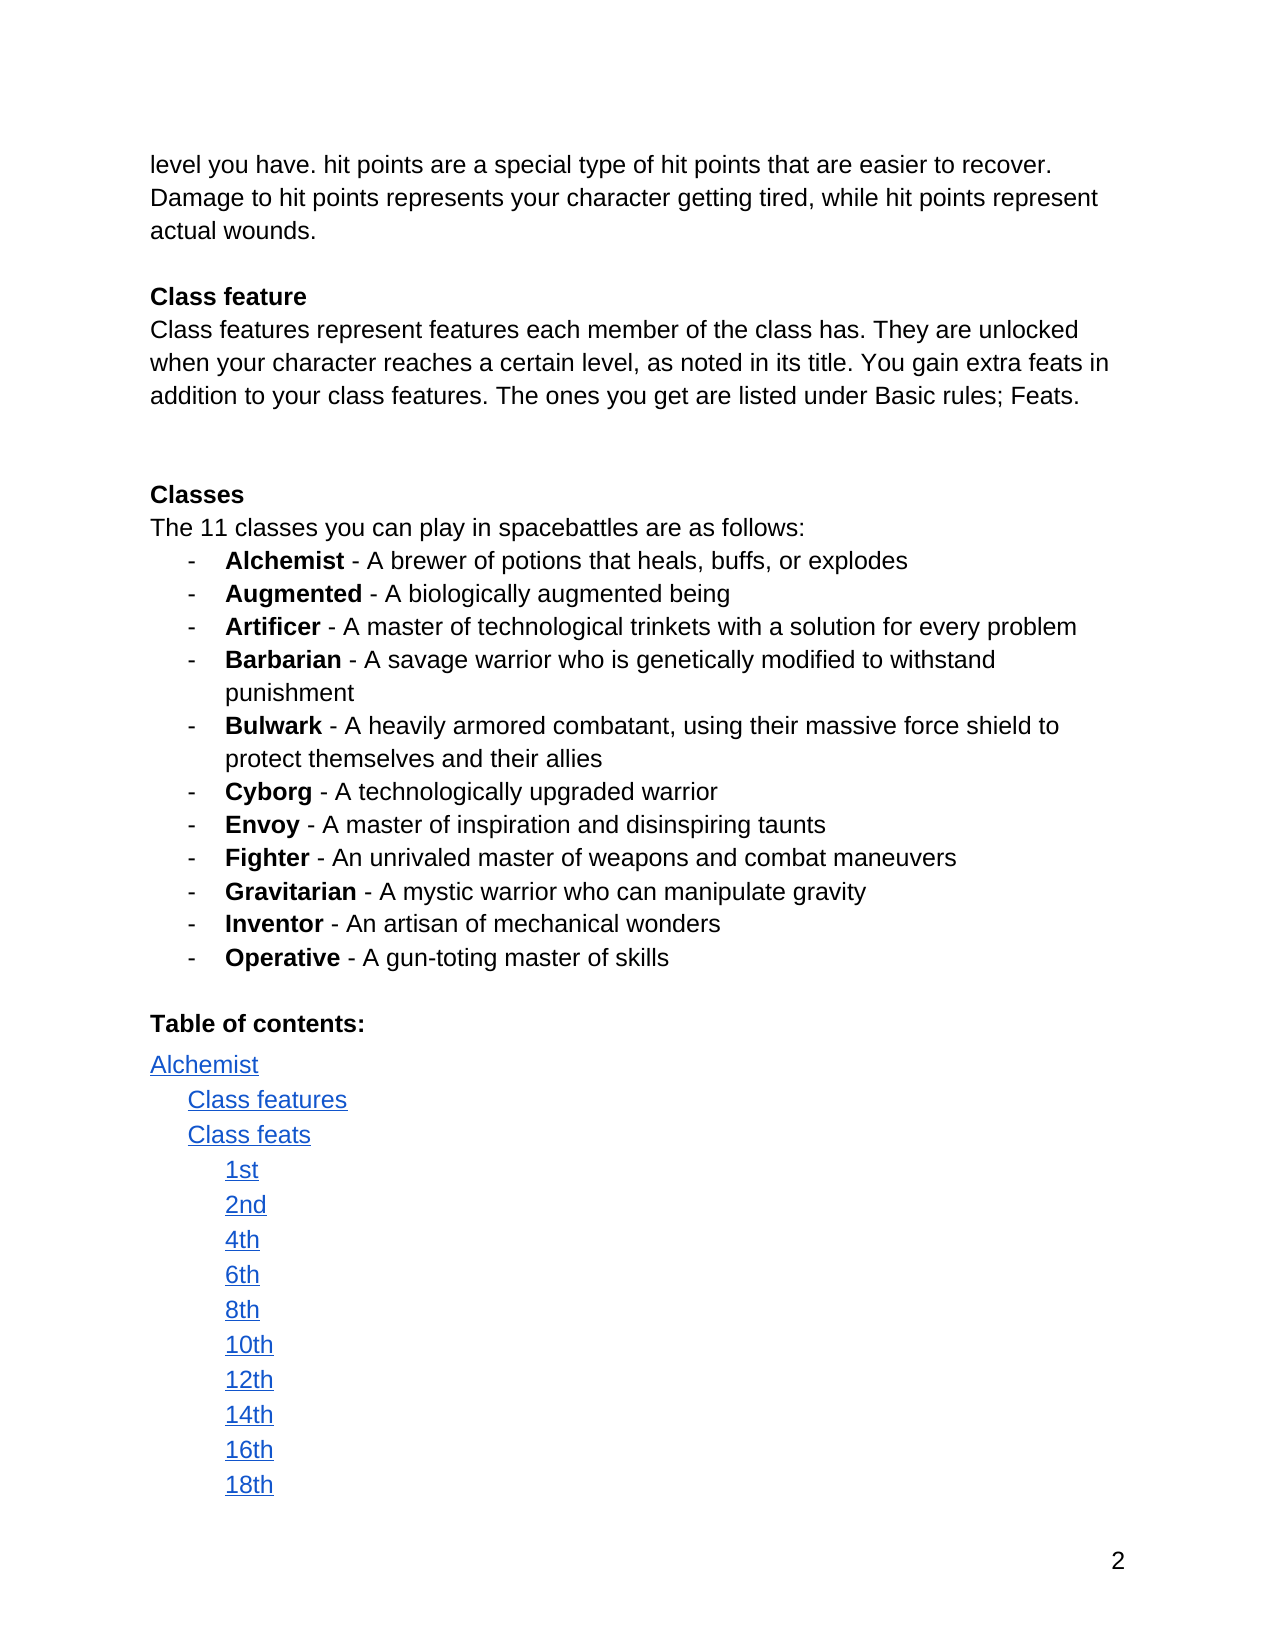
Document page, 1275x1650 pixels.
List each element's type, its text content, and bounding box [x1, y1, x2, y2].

text Class features [187, 1085, 1125, 1114]
text level you have. hit points are a special type of hit points that are easier to recover. Damage to hit points represents your character getting tired, while hit points represent actual wounds. [150, 150, 1125, 245]
text 4th [225, 1225, 1125, 1254]
text The 11 classes you can play in spacebattles are as follows: [150, 513, 1125, 542]
text 10th [225, 1330, 1125, 1359]
list Artificer - A master of technological trinkets with a solution for every problem [187, 612, 1125, 641]
list Gravitarian - A mystic warrior who can manipulate gravity [187, 876, 1125, 905]
text 12th [225, 1365, 1125, 1394]
list Bulwark - A heavily armored combatant, using their massive force shield to protect themselves and their allies [187, 711, 1125, 773]
list Cyborg - A technologically upgraded warrior [187, 777, 1125, 806]
list Fighter - An unrivaled master of weapons and combat maneuvers [187, 843, 1125, 872]
list Inventor - An artisan of mechanical wonders [187, 909, 1125, 938]
list Alchemist - A brewer of potions that heals, buffs, or explodes [187, 546, 1125, 575]
list Augmented - A biologically augmented being [187, 579, 1125, 608]
list Operative - A gun-toting master of skills [187, 942, 1125, 971]
list Barbarian - A savage warrior who is genetically modified to withstand punishment [187, 645, 1125, 707]
text 8th [225, 1295, 1125, 1324]
text Table of contents: [150, 1008, 1125, 1037]
text Class feats [187, 1120, 1125, 1149]
text 18th [225, 1470, 1125, 1499]
text 6th [225, 1260, 1125, 1289]
text Alchemist [150, 1050, 1125, 1079]
text 2nd [225, 1190, 1125, 1219]
text Class feature [150, 282, 1125, 311]
text 16th [225, 1435, 1125, 1464]
text 14th [225, 1400, 1125, 1429]
list Envoy - A master of inspiration and disinspiring taunts [187, 810, 1125, 839]
text Classes [150, 480, 1125, 509]
text 1st [225, 1155, 1125, 1184]
text Class features represent features each member of the class has. They are unlocked when your character reaches a certain level, as noted in its title. You gain extra feats in addition to your class features. The ones you get are listed under Basic rules; Feats. [150, 315, 1125, 410]
